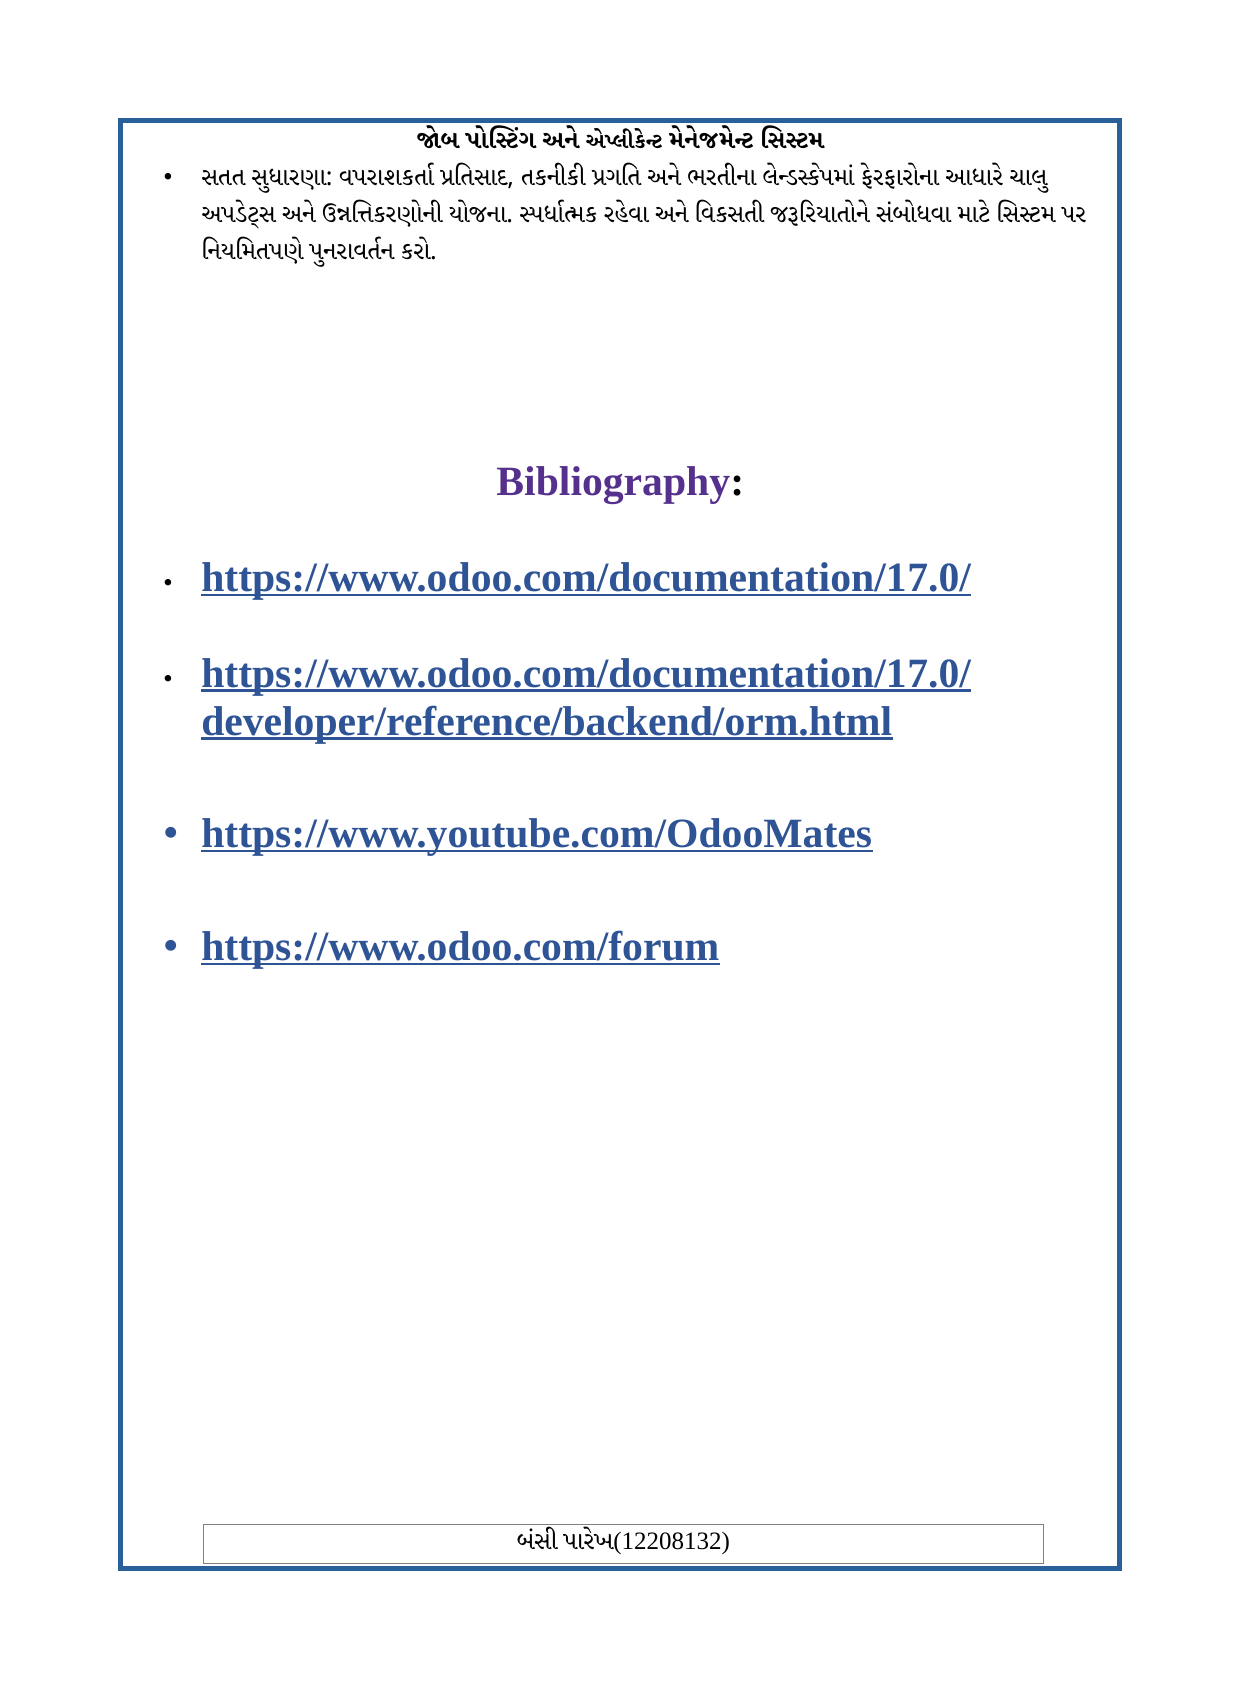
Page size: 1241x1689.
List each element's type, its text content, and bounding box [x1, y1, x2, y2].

list https://www.odoo.com/forum [163, 921, 1114, 969]
text Bibliography: [126, 456, 1114, 504]
list https://www.odoo.com/documentation/17.0/developer/reference/backend/orm.html [163, 648, 1114, 744]
list સતત સુધારણા: વપરાશકર્તા પ્રતિસાદ, તકનીકી પ્રગતિ અને ભરતીના લેન્ડસ્કેપમાં ફેરફારોના આધારે ચાલુ અપડેટ્સ અને ઉન્નત્તિકરણોની યોજના. સ્પર્ધાત્મક રહેવા અને વિકસતી જરૂરિયાતોને સંબોધવા માટે સિસ્ટમ પર નિયમિતપણે પુનરાવર્તન કરો. [163, 158, 1114, 303]
list https://www.youtube.com/OdooMates [163, 808, 1114, 857]
list https://www.odoo.com/documentation/17.0/ [163, 552, 1114, 600]
